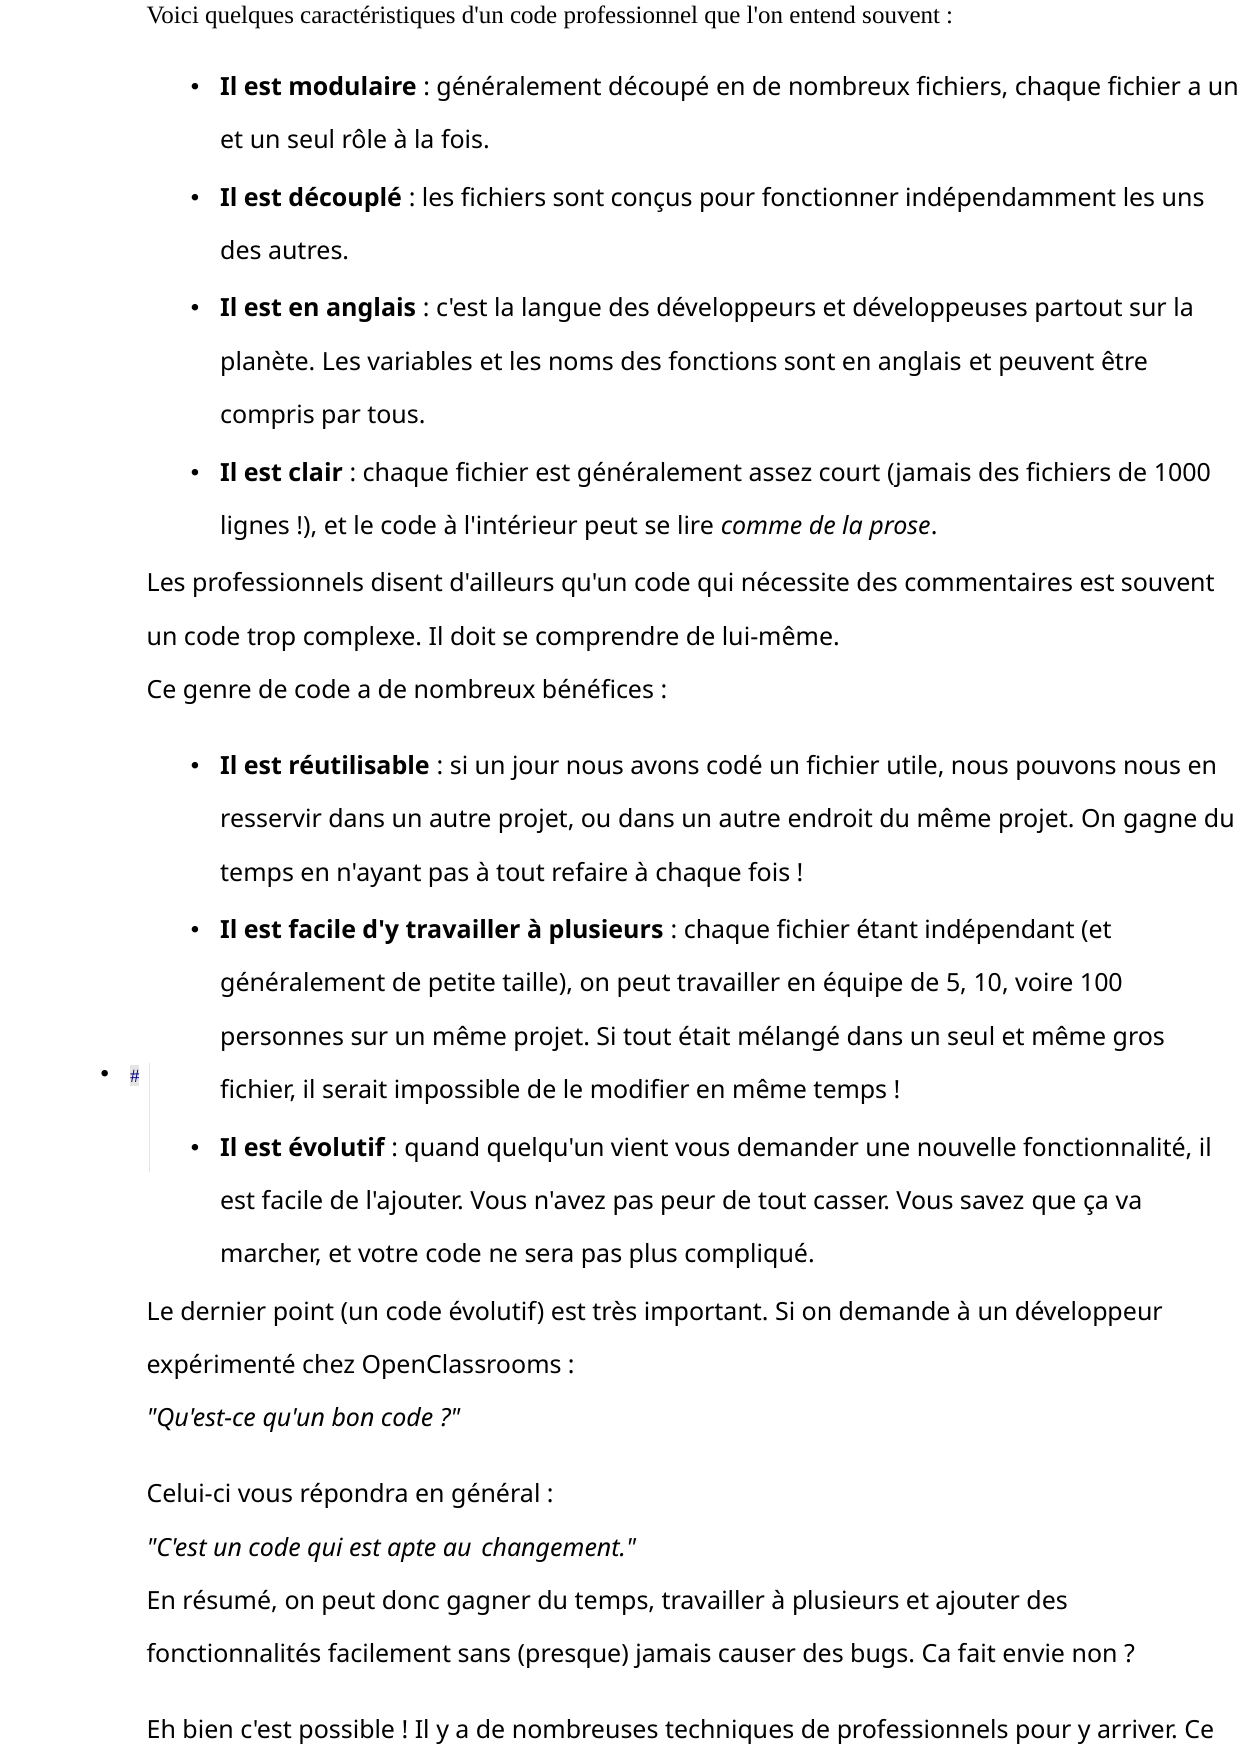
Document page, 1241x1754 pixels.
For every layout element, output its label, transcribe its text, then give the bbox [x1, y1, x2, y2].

list Il est modulaire : généralement découpé en de nombreux fichiers, chaque fichier a un et un seul rôle à la fois. [191, 68, 1240, 155]
text Le dernier point (un code évolutif) est très important. Si on demande à un développeur expérimenté chez OpenClassrooms : "Qu'est-ce qu'un bon code ?" [146, 1293, 1240, 1433]
text Les professionnels disent d'ailleurs qu'un code qui nécessite des commentaires est souvent un code trop complexe. Il doit se comprendre de lui-même. [146, 565, 1240, 652]
list Il est réutilisable : si un jour nous avons codé un fichier utile, nous pouvons nous en resservir dans un autre projet, ou dans un autre endroit du même projet. On gagne du temps en n'ayant pas à tout refaire à chaque fois ! [191, 748, 1240, 888]
list Il est évolutif : quand quelqu'un vient vous demander une nouvelle fonctionnalité, il est facile de l'ajouter. Vous n'avez pas peur de tout casser. Vous savez que ça va marcher, et votre code ne sera pas plus compliqué. [191, 1129, 1240, 1269]
text Celui-ci vous répondra en général : "C'est un code qui est apte au changement." [146, 1476, 1240, 1563]
list Il est en anglais : c'est la langue des développeurs et développeuses partout sur la planète. Les variables et les noms des fonctions sont en anglais et peuvent être compris par tous. [191, 290, 1240, 430]
text Voici quelques caractéristiques d'un code professionnel que l'on entend souvent : [146, 0, 1240, 29]
list Il est clair : chaque fichier est généralement assez court (jamais des fichiers de 1000 lignes !), et le code à l'intérieur peut se lire comme de la prose. [191, 454, 1240, 541]
list # [120, 1062, 149, 1087]
list Il est facile d'y travailler à plusieurs : chaque fichier étant indépendant (et généralement de petite taille), on peut travailler en équipe de 5, 10, voire 100 personnes sur un même projet. Si tout était mélangé dans un seul et même gros fichier, il serait impossible de le modifier en même temps ! [191, 912, 1240, 1105]
list Il est découplé : les fichiers sont conçus pour fonctionner indépendamment les uns des autres. [191, 179, 1240, 266]
text En résumé, on peut donc gagner du temps, travailler à plusieurs et ajouter des fonctionnalités facilement sans (presque) jamais causer des bugs. Ca fait envie non ? [146, 1582, 1240, 1669]
text Ce genre de code a de nombreux bénéfices : [146, 671, 1240, 705]
text Eh bien c'est possible ! Il y a de nombreuses techniques de professionnels pour y arriver. Ce cours va vous en donner un certain nombre. Evidemment, il va vous falloir pratiquer en parallèle pour bien comprendre ! 😊 [146, 1712, 1240, 1754]
